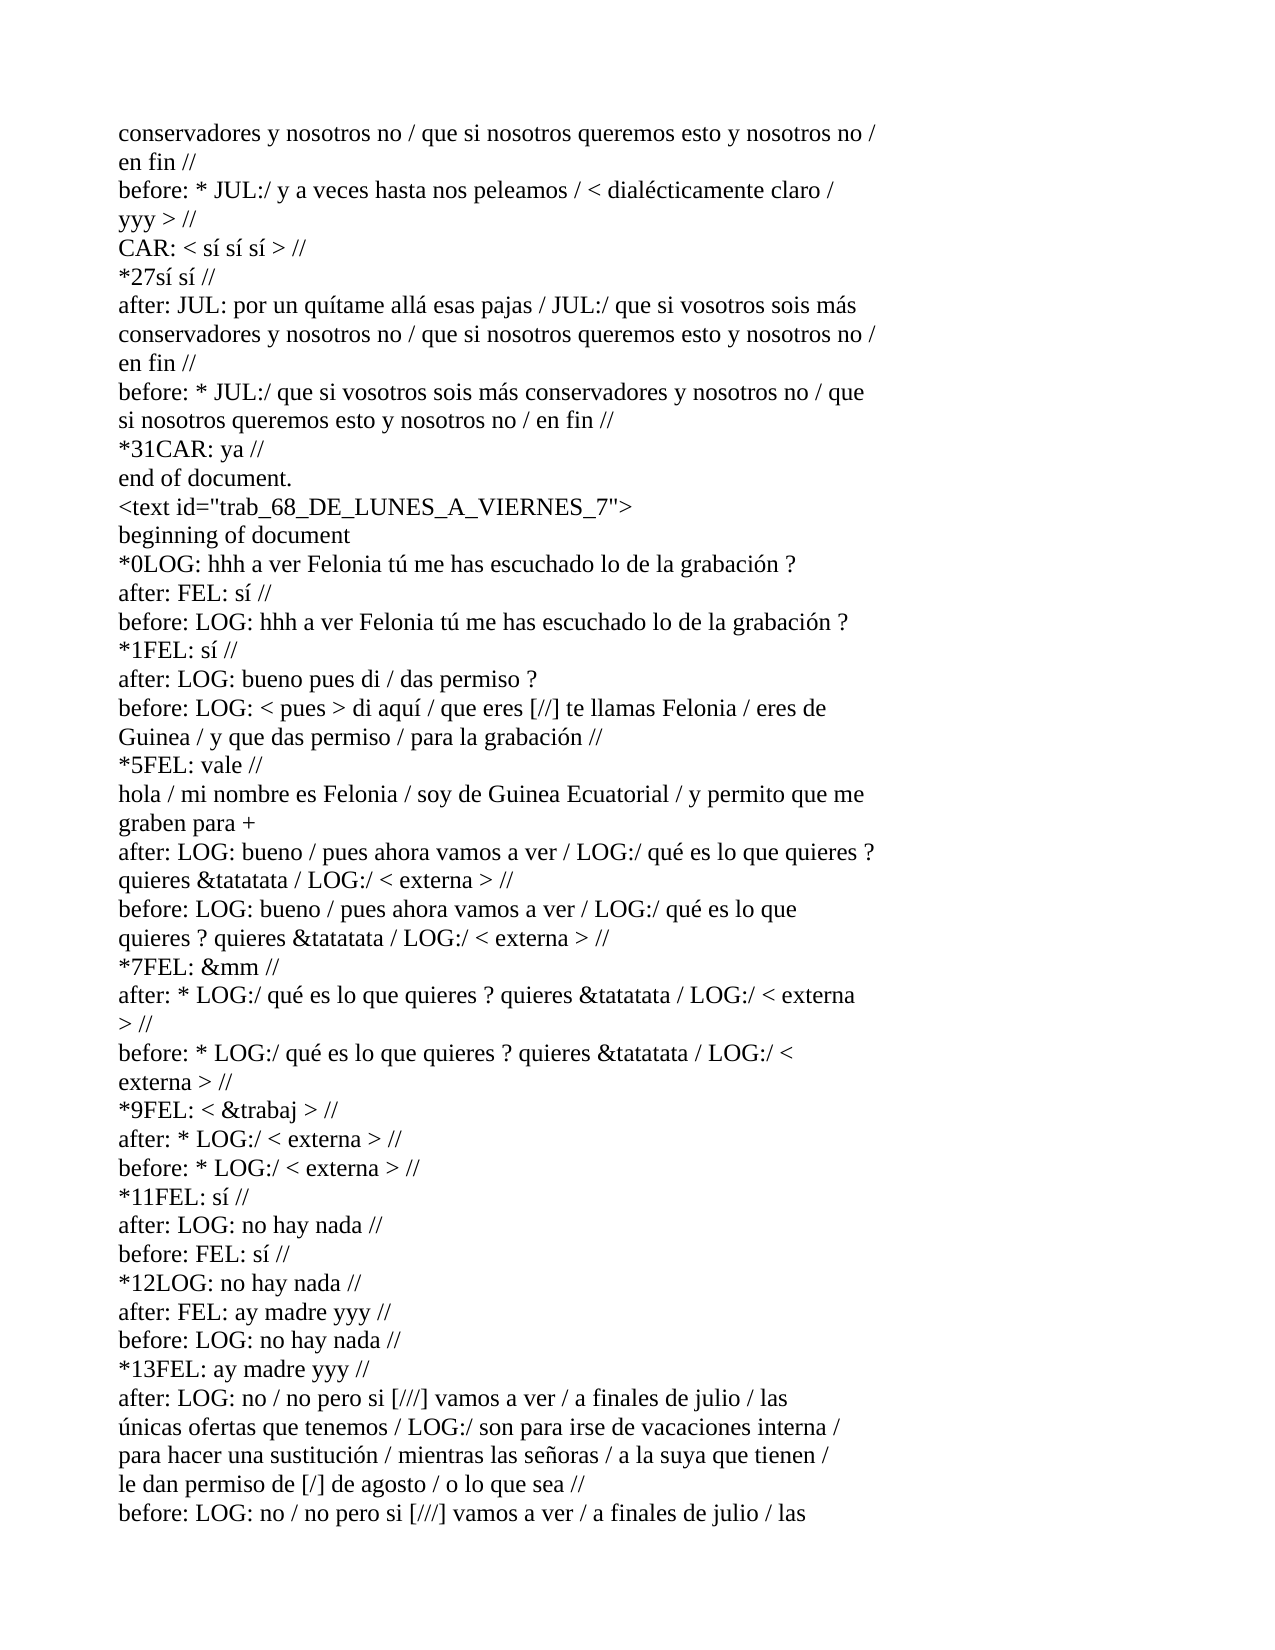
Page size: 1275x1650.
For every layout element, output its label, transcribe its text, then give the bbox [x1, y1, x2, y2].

text before: * LOG:/ qué es lo que quieres ? quieres &tatatata / LOG:/ < [118, 1038, 1157, 1067]
text *9FEL: < &trabaj > // [118, 1096, 1157, 1124]
text en fin // [118, 147, 1157, 176]
text conservadores y nosotros no / que si nosotros queremos esto y nosotros no / [118, 319, 1157, 348]
text end of document. [118, 463, 1157, 492]
text after: LOG: no hay nada // [118, 1211, 1157, 1239]
text after: JUL: por un quítame allá esas pajas / JUL:/ que si vosotros sois más [118, 291, 1157, 319]
text quieres ? quieres &tatatata / LOG:/ < externa > // [118, 923, 1157, 952]
text quieres &tatatata / LOG:/ < externa > // [118, 866, 1157, 894]
text after: FEL: sí // [118, 578, 1157, 607]
text yyy > // [118, 204, 1157, 233]
text le dan permiso de [/] de agosto / o lo que sea // [118, 1469, 1157, 1498]
text after: LOG: bueno pues di / das permiso ? [118, 664, 1157, 693]
text Guinea / y que das permiso / para la grabación // [118, 722, 1157, 751]
text after: * LOG:/ < externa > // [118, 1124, 1157, 1153]
text > // [118, 1009, 1157, 1038]
text <text id="trab_68_DE_LUNES_A_VIERNES_7"> [118, 492, 1157, 521]
text externa > // [118, 1067, 1157, 1096]
text en fin // [118, 348, 1157, 377]
text after: LOG: no / no pero si [///] vamos a ver / a finales de julio / las [118, 1383, 1157, 1412]
text únicas ofertas que tenemos / LOG:/ son para irse de vacaciones interna / [118, 1412, 1157, 1441]
text before: * JUL:/ y a veces hasta nos peleamos / < dialécticamente claro / [118, 176, 1157, 204]
text before: LOG: no hay nada // [118, 1326, 1157, 1354]
text before: LOG: bueno / pues ahora vamos a ver / LOG:/ qué es lo que [118, 894, 1157, 923]
text *12LOG: no hay nada // [118, 1268, 1157, 1297]
text si nosotros queremos esto y nosotros no / en fin // [118, 406, 1157, 434]
text *11FEL: sí // [118, 1182, 1157, 1211]
text para hacer una sustitución / mientras las señoras / a la suya que tienen / [118, 1441, 1157, 1469]
text graben para + [118, 808, 1157, 837]
text hola / mi nombre es Felonia / soy de Guinea Ecuatorial / y permito que me [118, 779, 1157, 808]
text CAR: < sí sí sí > // [118, 233, 1157, 262]
text before: LOG: no / no pero si [///] vamos a ver / a finales de julio / las [118, 1498, 1157, 1527]
text after: FEL: ay madre yyy // [118, 1297, 1157, 1326]
text before: LOG: < pues > di aquí / que eres [//] te llamas Felonia / eres de [118, 693, 1157, 722]
text *7FEL: &mm // [118, 952, 1157, 981]
text before: * JUL:/ que si vosotros sois más conservadores y nosotros no / que [118, 377, 1157, 406]
text before: LOG: hhh a ver Felonia tú me has escuchado lo de la grabación ? [118, 607, 1157, 636]
text *31CAR: ya // [118, 434, 1157, 463]
text *5FEL: vale // [118, 751, 1157, 779]
text *1FEL: sí // [118, 636, 1157, 664]
text before: FEL: sí // [118, 1239, 1157, 1268]
text before: * LOG:/ < externa > // [118, 1153, 1157, 1182]
text *13FEL: ay madre yyy // [118, 1354, 1157, 1383]
text beginning of document [118, 521, 1157, 549]
text *0LOG: hhh a ver Felonia tú me has escuchado lo de la grabación ? [118, 549, 1157, 578]
text after: LOG: bueno / pues ahora vamos a ver / LOG:/ qué es lo que quieres ? [118, 837, 1157, 866]
text after: * LOG:/ qué es lo que quieres ? quieres &tatatata / LOG:/ < externa [118, 981, 1157, 1009]
text conservadores y nosotros no / que si nosotros queremos esto y nosotros no / [118, 118, 1157, 147]
text *27sí sí // [118, 262, 1157, 291]
